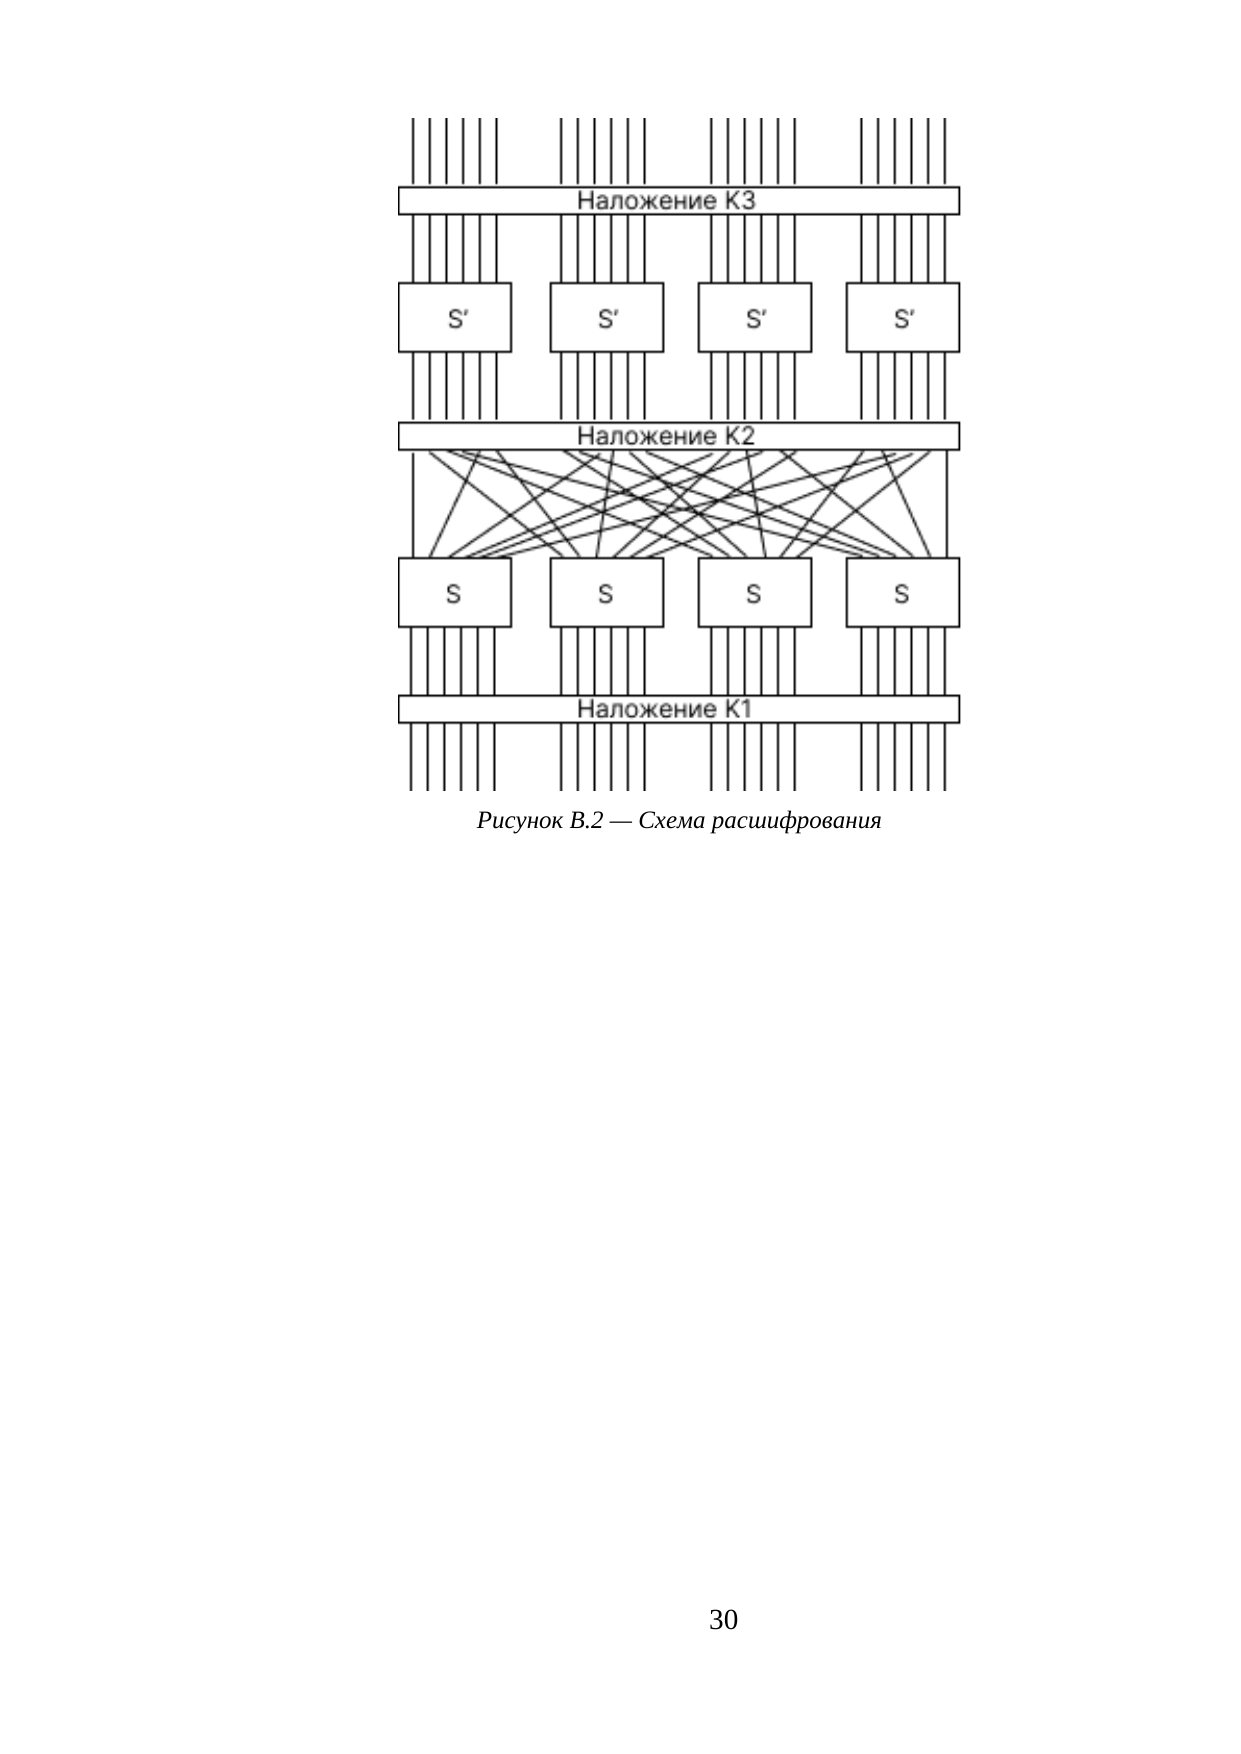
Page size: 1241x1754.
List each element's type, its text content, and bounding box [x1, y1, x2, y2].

picture [398, 118, 961, 791]
text Рисунок В.2 — Схема расшифрования [177, 118, 1181, 834]
